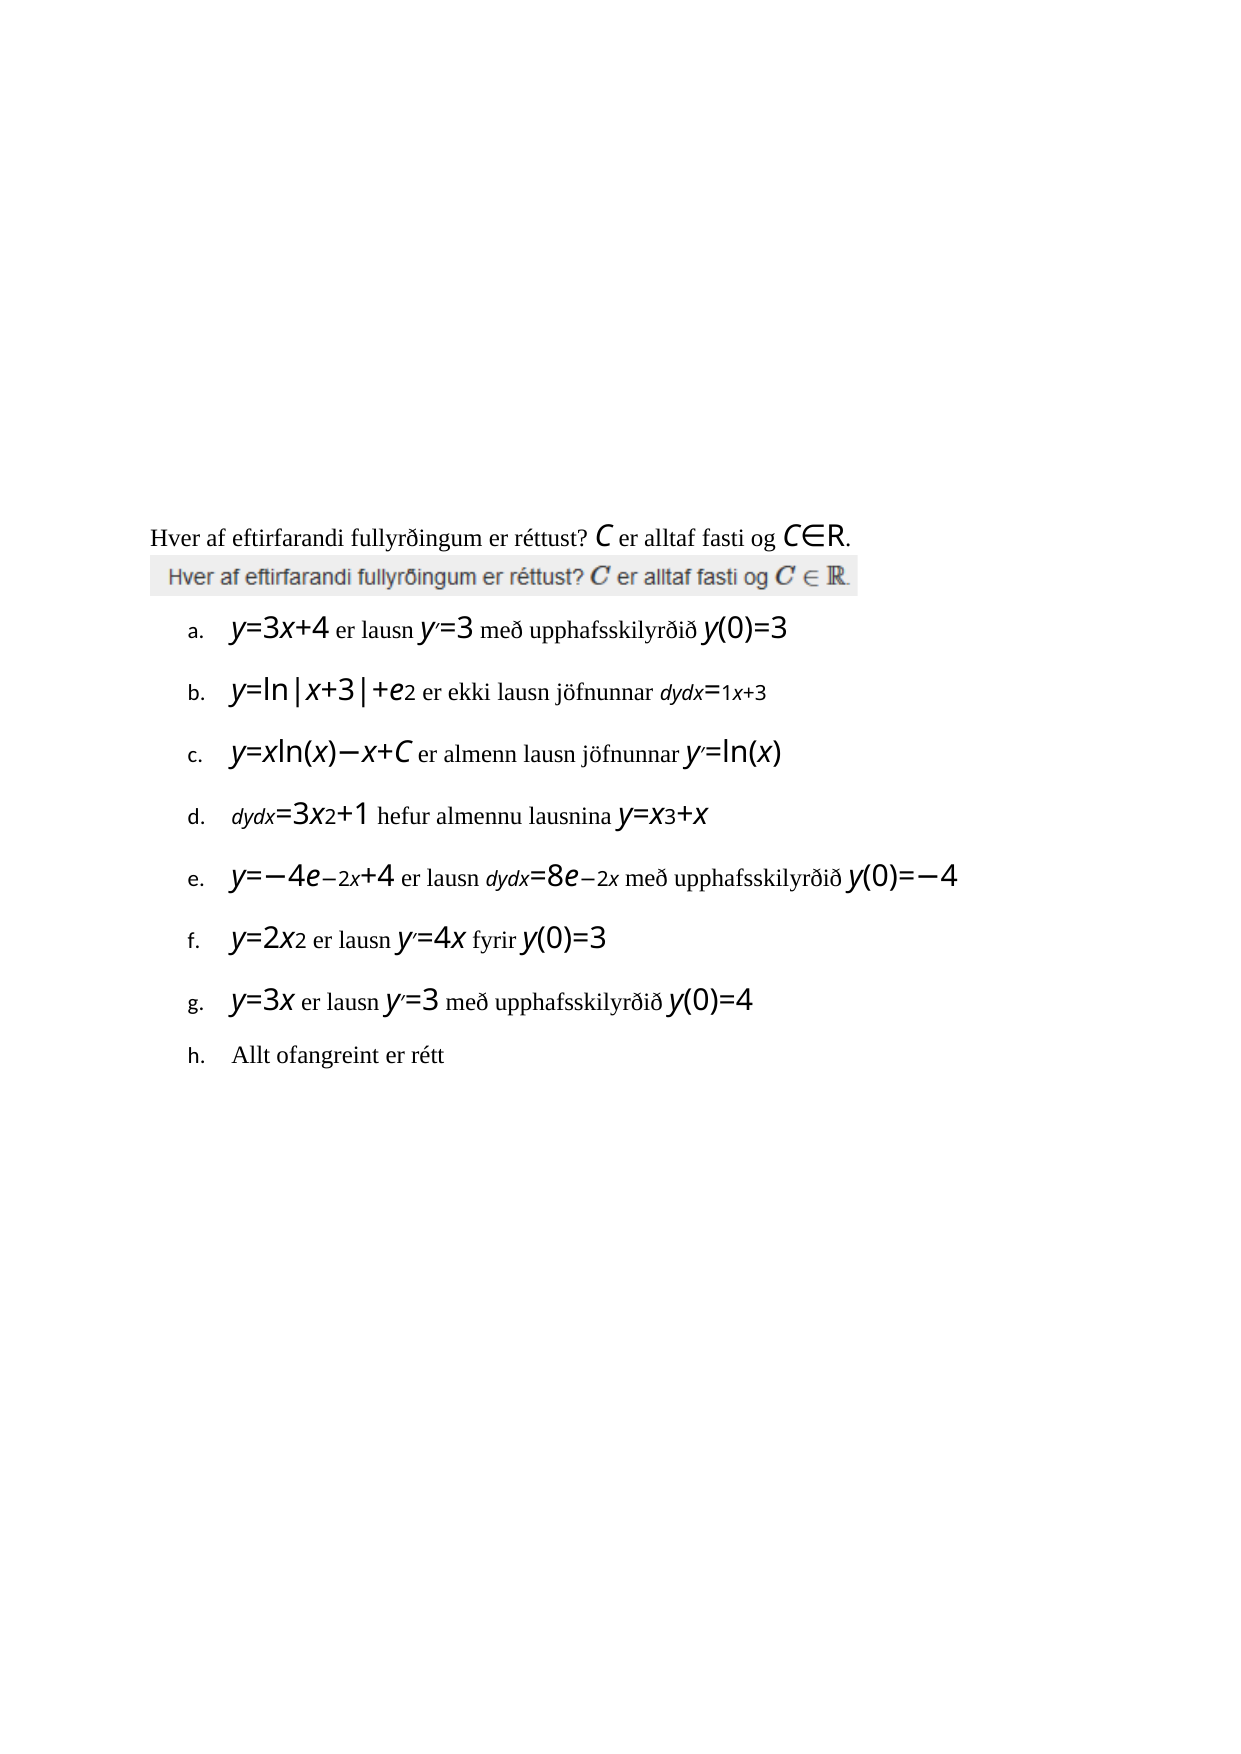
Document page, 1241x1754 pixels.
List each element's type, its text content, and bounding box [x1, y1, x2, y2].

list y=−4e−2x+4 er lausn dydx=8e−2x með upphafsskilyrðið y(0)=−4 [187, 854, 1090, 895]
list Allt ofangreint er rétt [187, 1040, 1090, 1069]
list dydx=3x2+1 hefur almennu lausnina y=x3+x [187, 792, 1090, 833]
list y=ln|x+3|+e2 er ekki lausn jöfnunnar dydx=1x+3 [187, 668, 1090, 709]
list y=2x2 er lausn y′=4x fyrir y(0)=3 [187, 916, 1090, 957]
text Hver af eftirfarandi fullyrðingum er réttust? C er alltaf fasti og C∈R. [150, 514, 1090, 555]
list y=xln(x)−x+C er almenn lausn jöfnunnar y′=ln(x) [187, 730, 1090, 771]
list y=3x+4 er lausn y′=3 með upphafsskilyrðið y(0)=3 [187, 606, 1090, 647]
list y=3x er lausn y′=3 með upphafsskilyrðið y(0)=4 [187, 978, 1090, 1019]
